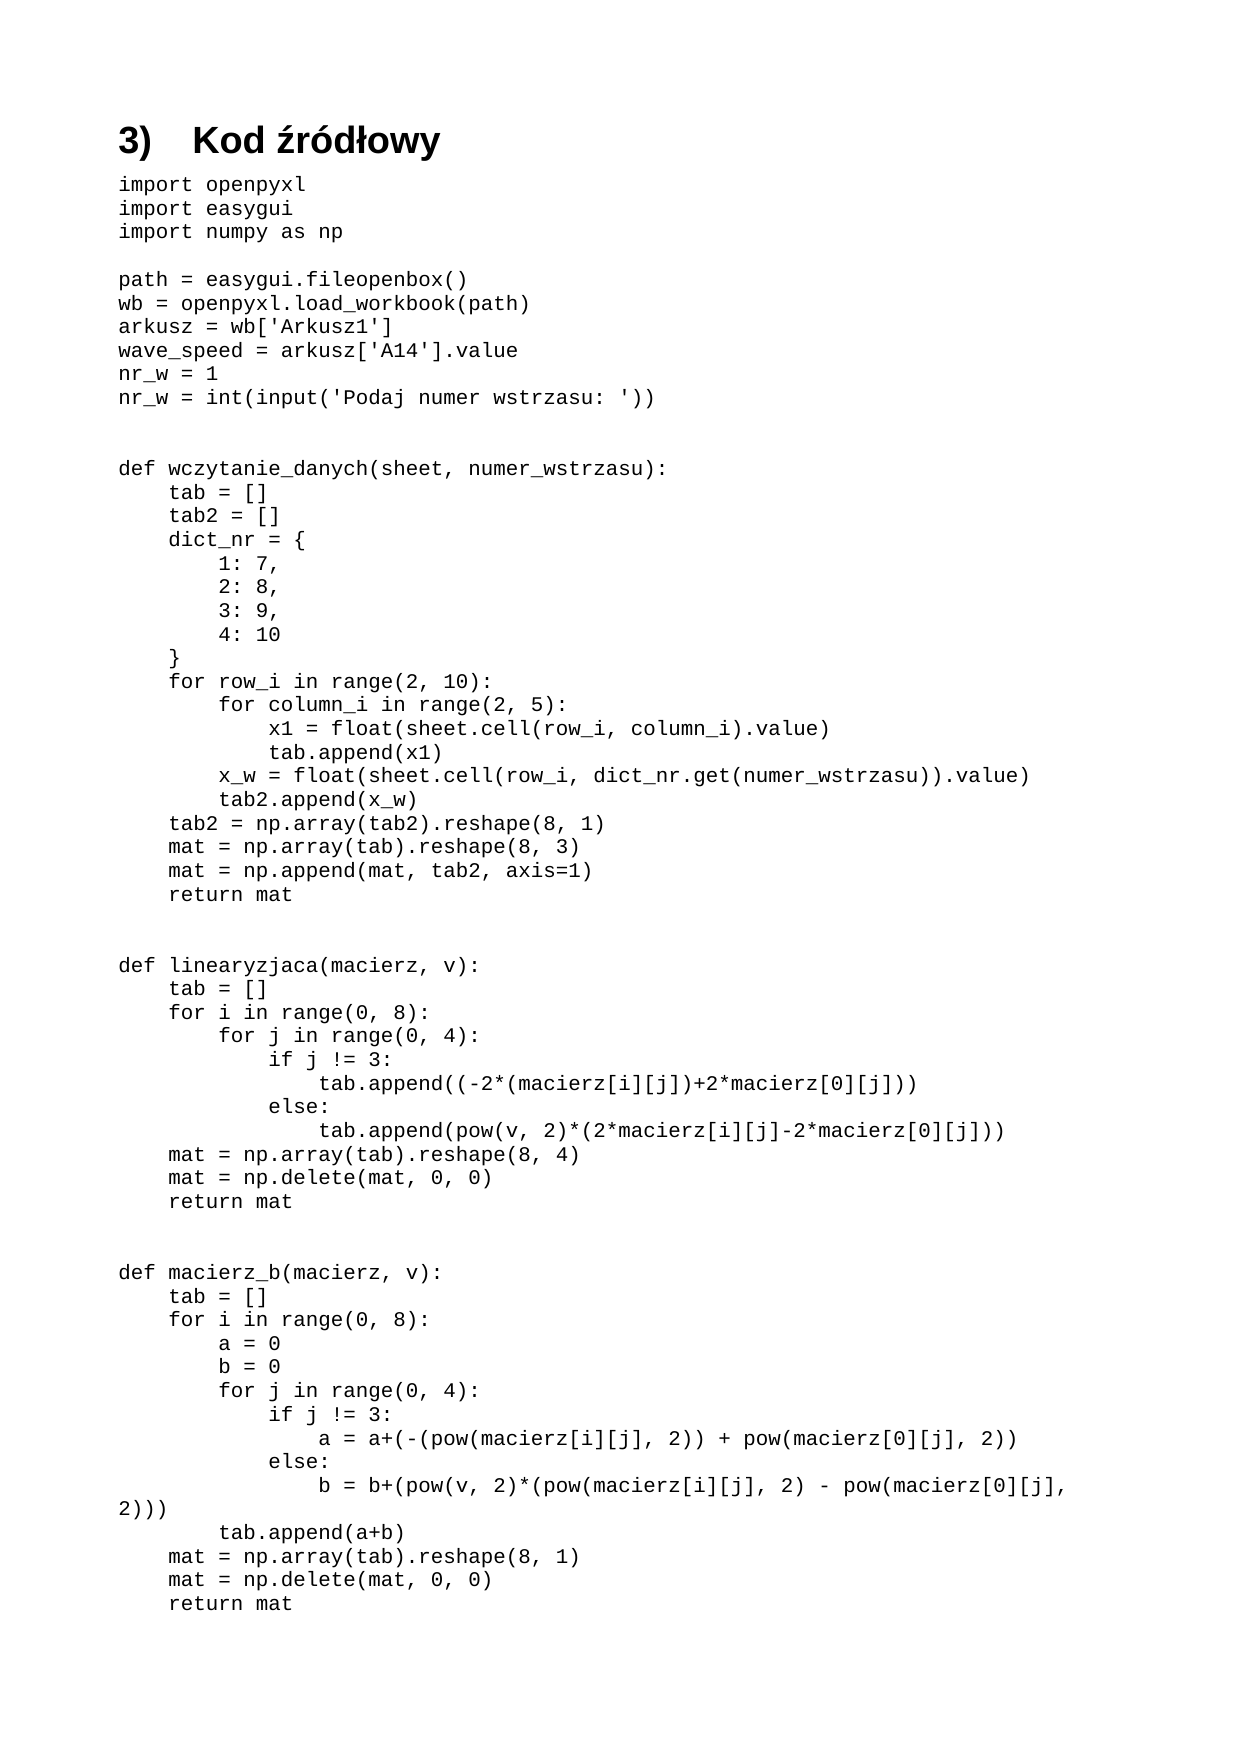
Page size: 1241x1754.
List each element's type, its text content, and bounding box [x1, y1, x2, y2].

text b = b+(pow(v, 2)*(pow(macierz[i][j], 2) - pow(macierz[0][j], 2))) [118, 1475, 1122, 1522]
text for j in range(0, 4): [118, 1380, 1122, 1404]
text } [118, 647, 1122, 671]
text tab.append(pow(v, 2)*(2*macierz[i][j]-2*macierz[0][j])) [118, 1120, 1122, 1144]
text for column_i in range(2, 5): [118, 694, 1122, 718]
text return mat [118, 1593, 1122, 1617]
text import openpyxl [118, 174, 1122, 198]
text wb = openpyxl.load_workbook(path) [118, 292, 1122, 316]
text x1 = float(sheet.cell(row_i, column_i).value) [118, 718, 1122, 742]
text def wczytanie_danych(sheet, numer_wstrzasu): [118, 458, 1122, 482]
text def linearyzjaca(macierz, v): [118, 954, 1122, 978]
text return mat [118, 884, 1122, 907]
text tab2 = [] [118, 505, 1122, 529]
text path = easygui.fileopenbox() [118, 269, 1122, 292]
text a = 0 [118, 1333, 1122, 1357]
text for i in range(0, 8): [118, 1002, 1122, 1026]
text import easygui [118, 198, 1122, 222]
text tab.append(x1) [118, 742, 1122, 765]
text tab2.append(x_w) [118, 789, 1122, 813]
text import numpy as np [118, 222, 1122, 245]
text for j in range(0, 4): [118, 1026, 1122, 1049]
text mat = np.delete(mat, 0, 0) [118, 1167, 1122, 1191]
text else: [118, 1451, 1122, 1475]
text for row_i in range(2, 10): [118, 671, 1122, 694]
text tab = [] [118, 482, 1122, 505]
text tab = [] [118, 978, 1122, 1002]
text nr_w = 1 [118, 363, 1122, 387]
text return mat [118, 1191, 1122, 1215]
text for i in range(0, 8): [118, 1309, 1122, 1333]
text tab2 = np.array(tab2).reshape(8, 1) [118, 813, 1122, 836]
text else: [118, 1096, 1122, 1120]
text mat = np.array(tab).reshape(8, 4) [118, 1144, 1122, 1167]
text a = a+(-(pow(macierz[i][j], 2)) + pow(macierz[0][j], 2)) [118, 1427, 1122, 1451]
text 3: 9, [118, 600, 1122, 623]
text mat = np.array(tab).reshape(8, 1) [118, 1546, 1122, 1569]
text arkusz = wb['Arkusz1'] [118, 316, 1122, 340]
text 1: 7, [118, 553, 1122, 576]
text wave_speed = arkusz['A14'].value [118, 340, 1122, 363]
text 2: 8, [118, 576, 1122, 600]
text tab = [] [118, 1286, 1122, 1309]
text b = 0 [118, 1357, 1122, 1380]
text nr_w = int(input('Podaj numer wstrzasu: ')) [118, 387, 1122, 411]
text tab.append((-2*(macierz[i][j])+2*macierz[0][j])) [118, 1073, 1122, 1096]
text tab.append(a+b) [118, 1522, 1122, 1546]
text mat = np.append(mat, tab2, axis=1) [118, 860, 1122, 884]
text def macierz_b(macierz, v): [118, 1262, 1122, 1286]
text 4: 10 [118, 623, 1122, 647]
text mat = np.delete(mat, 0, 0) [118, 1569, 1122, 1593]
text if j != 3: [118, 1404, 1122, 1427]
subtitle Kod źródłowy [118, 118, 1122, 162]
text x_w = float(sheet.cell(row_i, dict_nr.get(numer_wstrzasu)).value) [118, 765, 1122, 789]
text dict_nr = { [118, 529, 1122, 553]
text mat = np.array(tab).reshape(8, 3) [118, 836, 1122, 860]
text if j != 3: [118, 1049, 1122, 1073]
